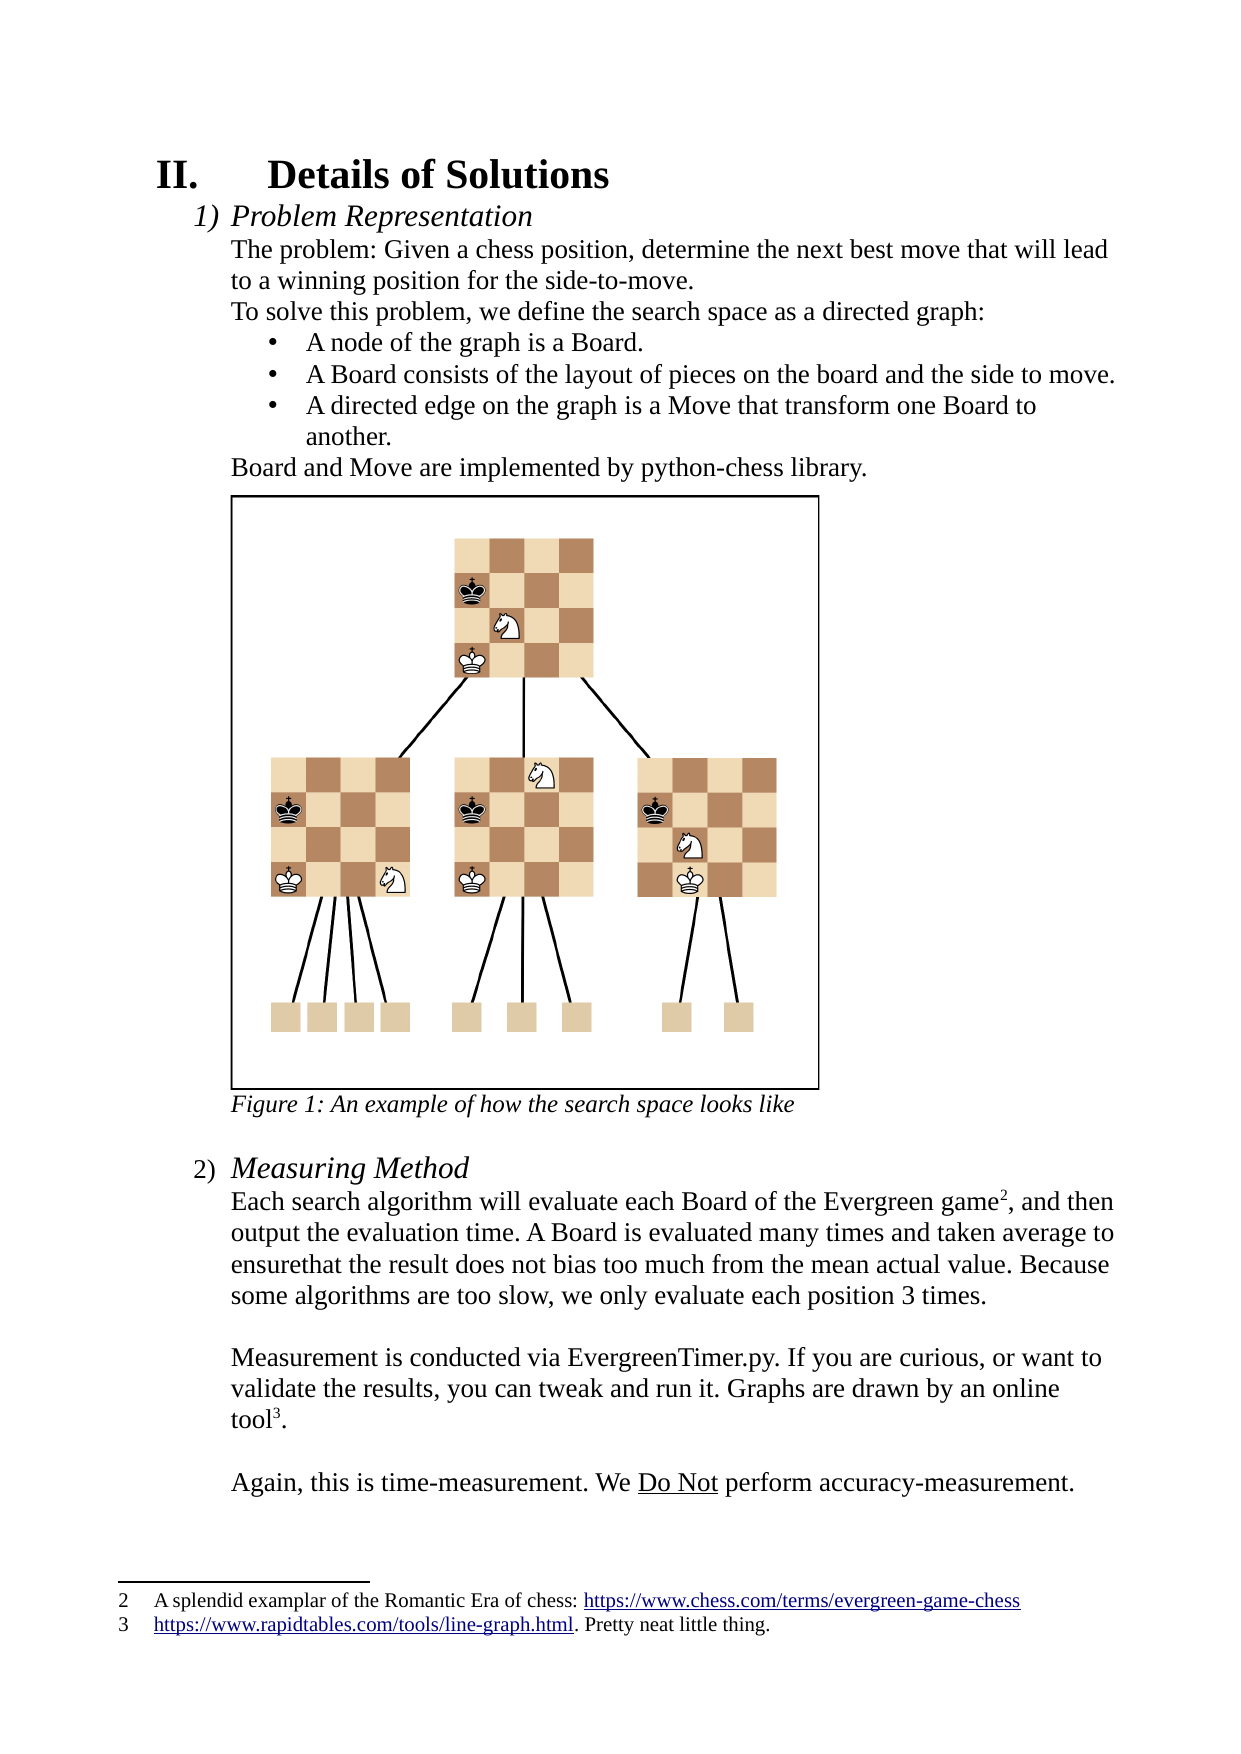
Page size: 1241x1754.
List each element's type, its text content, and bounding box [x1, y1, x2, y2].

list The problem: Given a chess position, determine the next best move that will lead to a winning position for the side-to-move. To solve this problem, we define the search space as a directed graph: [193, 233, 1122, 327]
list Measuring Method Each search algorithm will evaluate each Board of the Evergreen game, and then output the evaluation time. A Board is evaluated many times and taken average to ensurethat the result does not bias too much from the mean actual value. Because some algorithms are too slow, we only evaluate each position 3 times. Measurement is conducted via EvergreenTimer.py. If you are curious, or want to validate the results, you can tweak and run it. Graphs are drawn by an online tool. Again, this is time-measurement. We Do Not perform accuracy-measurement. [193, 1149, 1122, 1528]
list A directed edge on the graph is a Move that transform one Board to another. [268, 389, 1122, 451]
picture [230, 495, 820, 1090]
list Problem Representation [193, 197, 1122, 233]
list A Board consists of the layout of pieces on the board and the side to move. [268, 358, 1122, 389]
list Board and Move are implemented by python-chess library. [193, 451, 1122, 1149]
list A splendid examplar of the Romantic Era of chess: https://www.chess.com/terms/evergreen-game-chess [118, 1588, 1122, 1612]
list Figure 1: An example of how the search space looks like [231, 1090, 819, 1118]
list A node of the graph is a Board. [268, 327, 1122, 358]
list Details of Solutions [156, 149, 1122, 197]
list https://www.rapidtables.com/tools/line-graph.html. Pretty neat little thing. [118, 1612, 1122, 1636]
